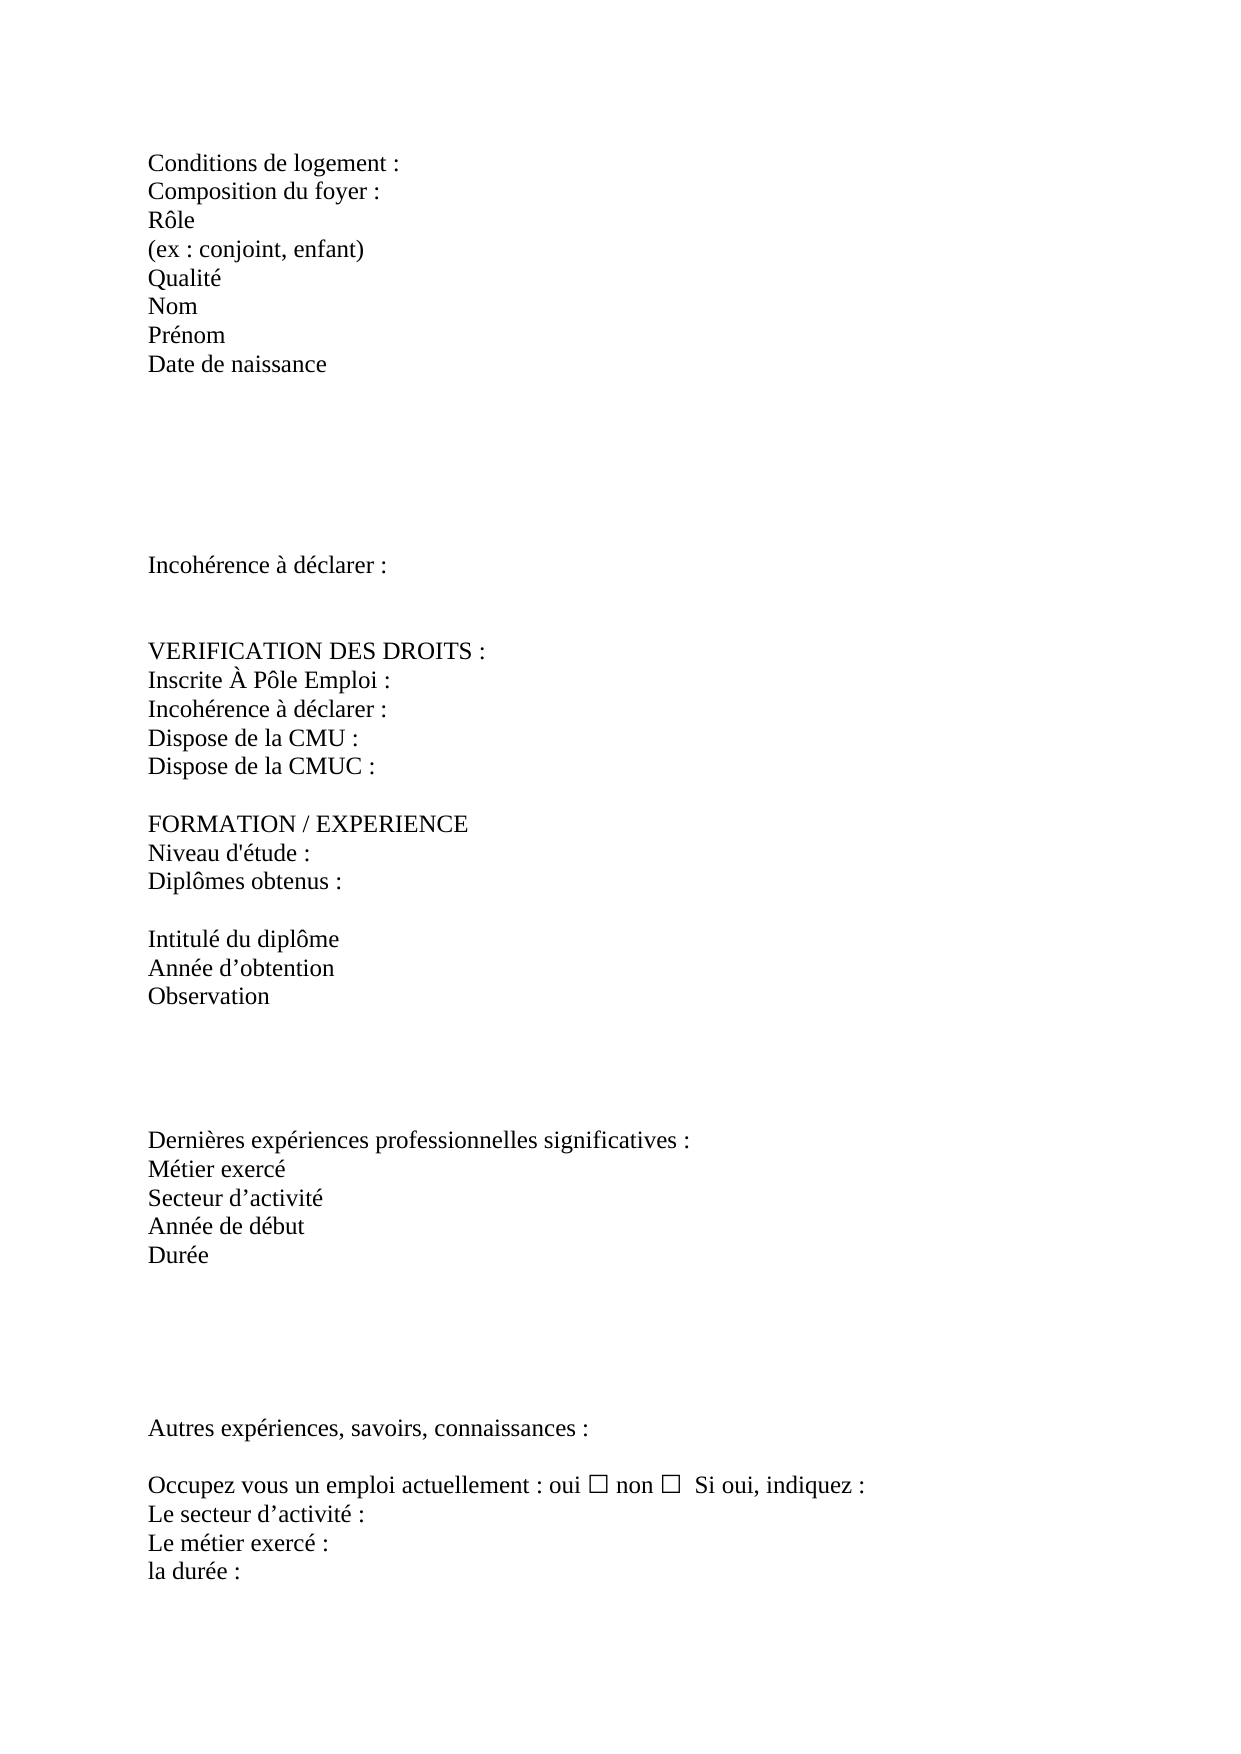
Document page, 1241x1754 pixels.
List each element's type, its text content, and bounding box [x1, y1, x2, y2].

text Conditions de logement : [148, 148, 1037, 176]
text Composition du foyer : [148, 176, 1037, 205]
text Qualité [148, 263, 1037, 291]
text Dispose de la CMUC : [148, 751, 1037, 780]
text Année d’obtention [148, 953, 1037, 981]
text Date de naissance [148, 349, 1037, 378]
text Nom [148, 291, 1037, 320]
text VERIFICATION DES DROITS : [148, 636, 1037, 665]
text Observation [148, 981, 1037, 1010]
text Incohérence à déclarer : [148, 694, 1037, 723]
text Inscrite À Pôle Emploi : [148, 665, 1037, 694]
text Diplômes obtenus : [148, 866, 1037, 895]
text Occupez vous un emploi actuellement : oui ☐ non ☐ Si oui, indiquez : [148, 1470, 1037, 1499]
text la durée : [148, 1556, 1037, 1585]
text Le secteur d’activité : [148, 1499, 1037, 1528]
text Intitulé du diplôme [148, 924, 1037, 953]
text Dispose de la CMU : [148, 723, 1037, 751]
text Dernières expériences professionnelles significatives : [148, 1125, 1037, 1154]
text Secteur d’activité [148, 1183, 1037, 1211]
text Rôle [148, 205, 1037, 234]
text FORMATION / EXPERIENCE [148, 809, 1037, 838]
text Métier exercé [148, 1154, 1037, 1183]
text Incohérence à déclarer : [148, 550, 1037, 579]
text Autres expériences, savoirs, connaissances : [148, 1413, 1037, 1441]
text Niveau d'étude : [148, 838, 1037, 866]
text Année de début [148, 1211, 1037, 1240]
text Durée [148, 1240, 1037, 1269]
text (ex : conjoint, enfant) [148, 234, 1037, 263]
text Le métier exercé : [148, 1528, 1037, 1556]
text Prénom [148, 320, 1037, 349]
